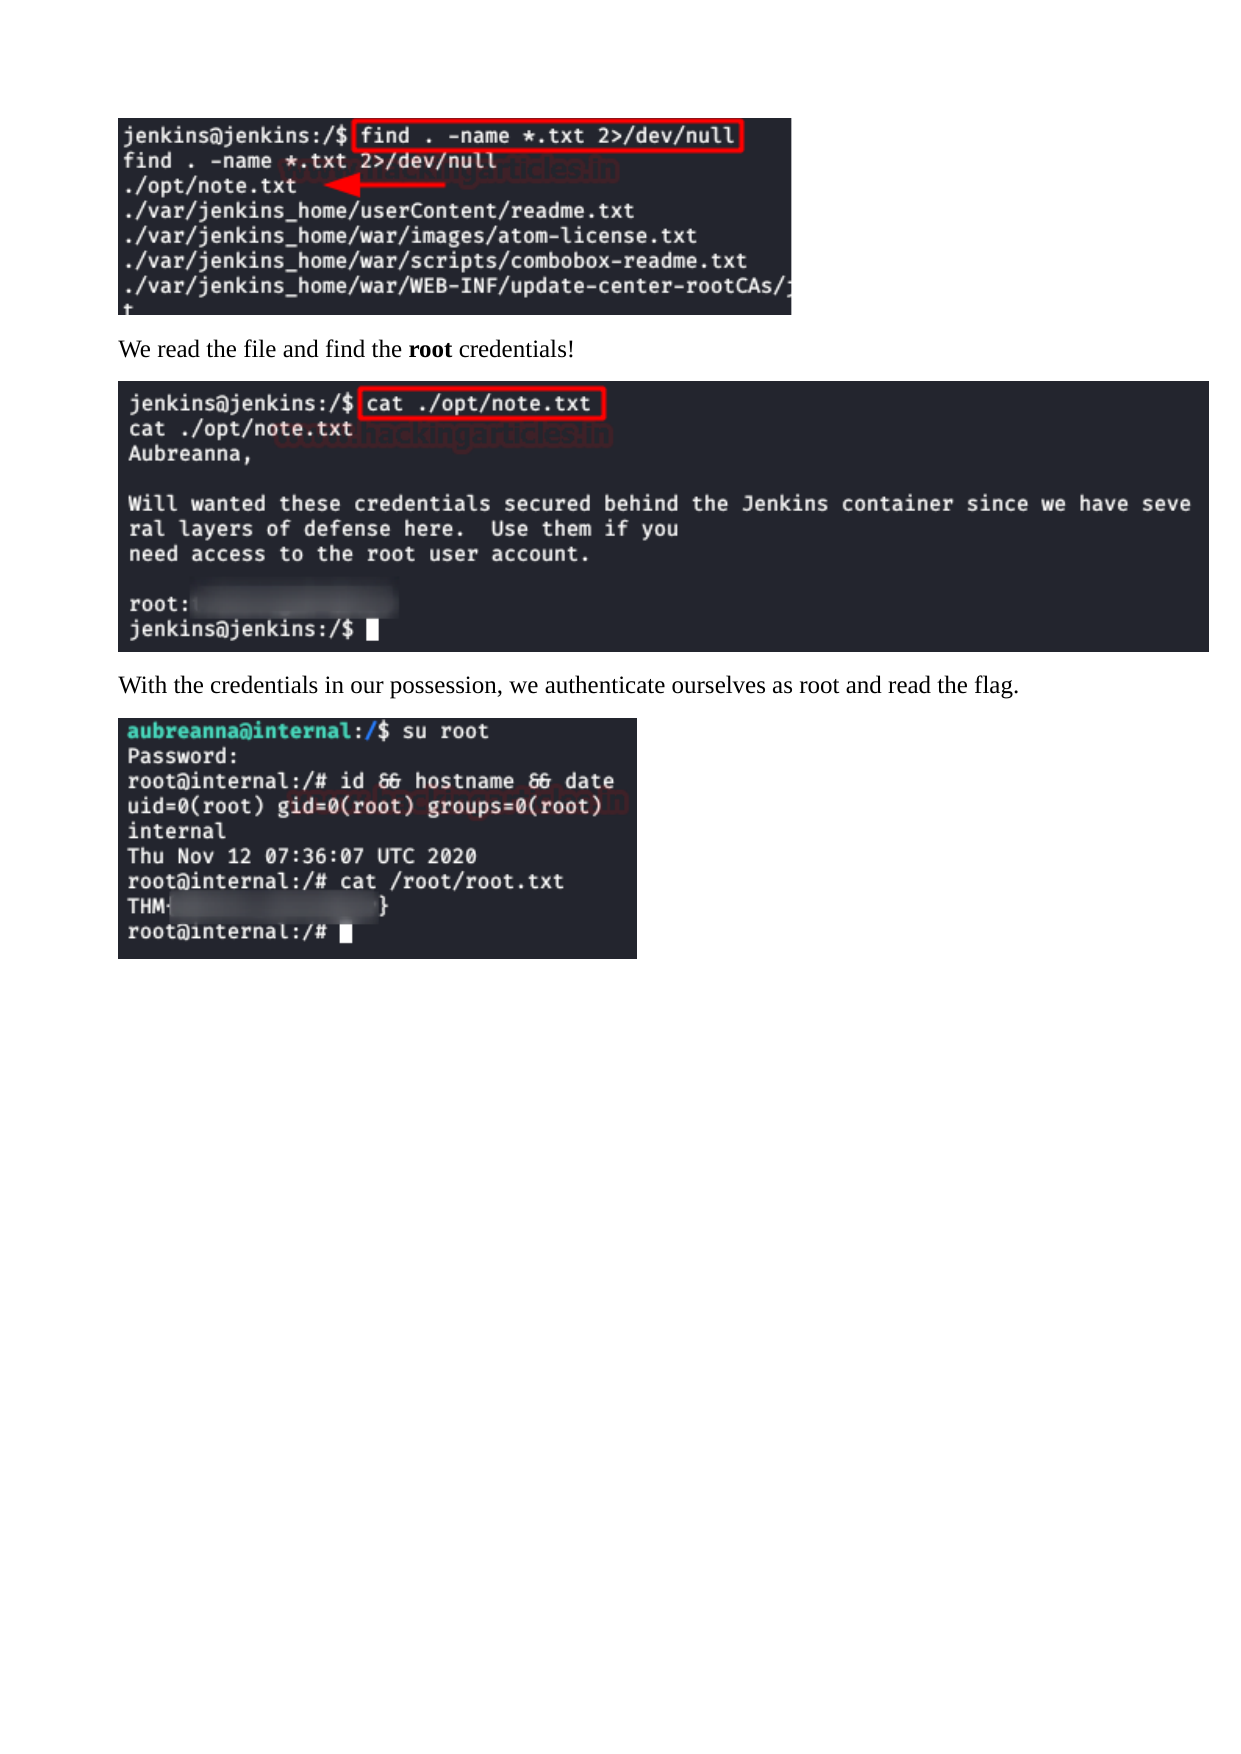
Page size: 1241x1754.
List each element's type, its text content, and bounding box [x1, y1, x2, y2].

text With the credentials in our possession, we authenticate ourselves as root and read the flag. [118, 671, 1122, 699]
picture [118, 381, 1209, 652]
picture [118, 118, 792, 315]
text We read the file and find the root credentials! [118, 334, 1122, 363]
picture [118, 718, 637, 959]
